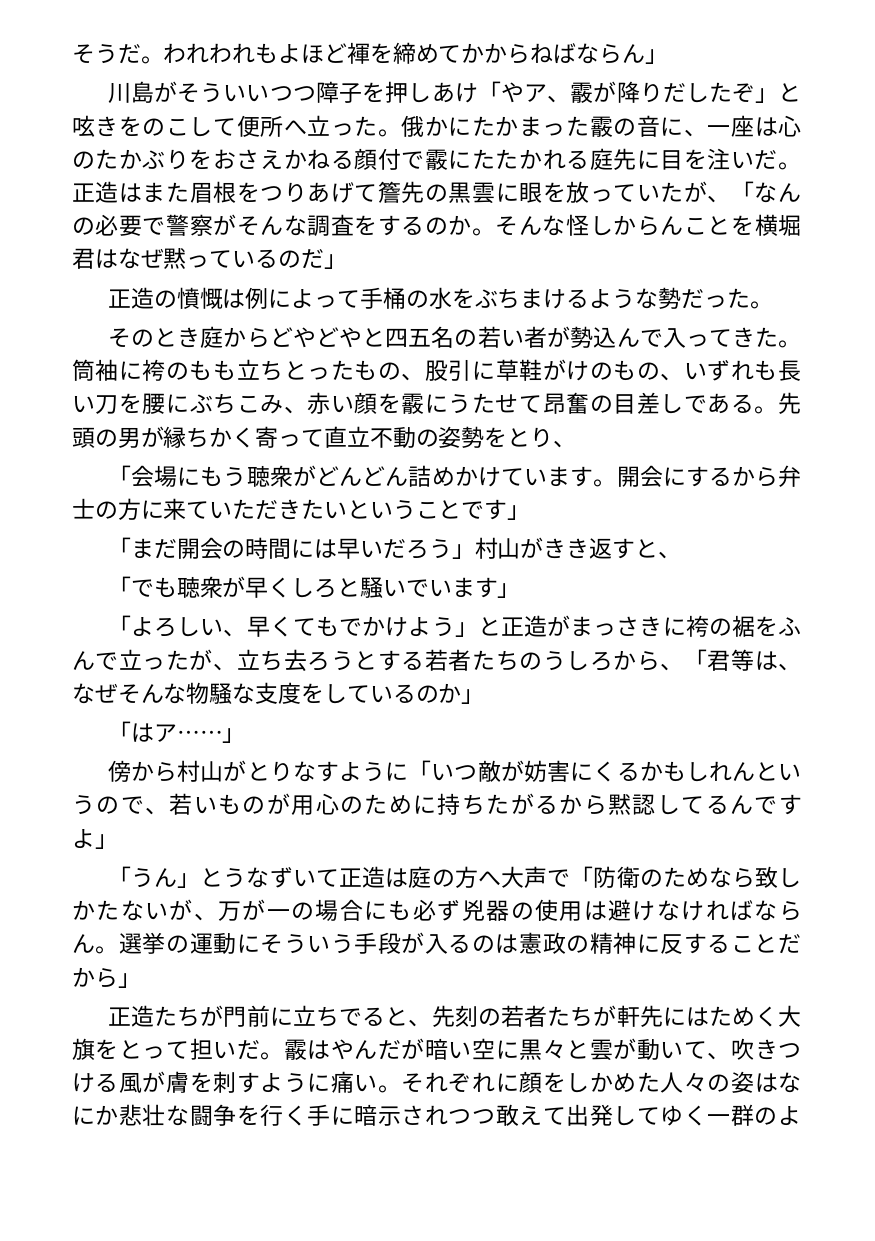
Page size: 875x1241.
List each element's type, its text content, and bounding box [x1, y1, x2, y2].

text 「まだ開会の時間には早いだろう」村山がきき返すと、 [72, 531, 802, 564]
text 「でも聴衆が早くしろと騒いでいます」 [72, 570, 802, 603]
text 「はア……」 [72, 715, 802, 748]
text 「よろしい、早くてもでかけよう」と正造がまっさきに袴の裾をふんで立ったが、立ち去ろうとする若者たちのうしろから、「君等は、なぜそんな物騒な支度をしているのか」 [72, 609, 802, 709]
text 正造の憤慨は例によって手桶の水をぶちまけるような勢だった。 [72, 281, 802, 314]
text 「うん」とうなずいて正造は庭の方へ大声で「防衛のためなら致しかたないが、万が一の場合にも必ず兇器の使用は避けなければならん。選挙の運動にそういう手段が入るのは憲政の精神に反することだから」 [72, 860, 802, 993]
text 川島がそういいつつ障子を押しあけ「やア、霰が降りだしたぞ」と呟きをのこして便所へ立った。俄かにたかまった霰の音に、一座は心のたかぶりをおさえかねる顔付で霰にたたかれる庭先に目を注いだ。正造はまた眉根をつりあげて簷先の黒雲に眼を放っていたが、「なんの必要で警察がそんな調査をするのか。そんな怪しからんことを横堀君はなぜ黙っているのだ」 [72, 75, 802, 274]
text そのとき庭からどやどやと四五名の若い者が勢込んで入ってきた。筒袖に袴のもも立ちとったもの、股引に草鞋がけのもの、いずれも長い刀を腰にぶちこみ、赤い顔を霰にうたせて昂奮の目差しである。先頭の男が縁ちかく寄って直立不動の姿勢をとり、 [72, 320, 802, 453]
text 傍から村山がとりなすように「いつ敵が妨害にくるかもしれんというので、若いものが用心のために持ちたがるから黙認してるんですよ」 [72, 754, 802, 854]
text 正造たちが門前に立ちでると、先刻の若者たちが軒先にはためく大旗をとって担いだ。霰はやんだが暗い空に黒々と雲が動いて、吹きつける風が膚を刺すように痛い。それぞれに顔をしかめた人々の姿はなにか悲壮な闘争を行く手に暗示されつつ敢えて出発してゆく一群のよ [72, 998, 802, 1131]
text 「会場にもう聴衆がどんどん詰めかけています。開会にするから弁士の方に来ていただきたいということです」 [72, 458, 802, 525]
text そうだ。われわれもよほど褌を締めてかからねばならん」 [72, 36, 802, 69]
